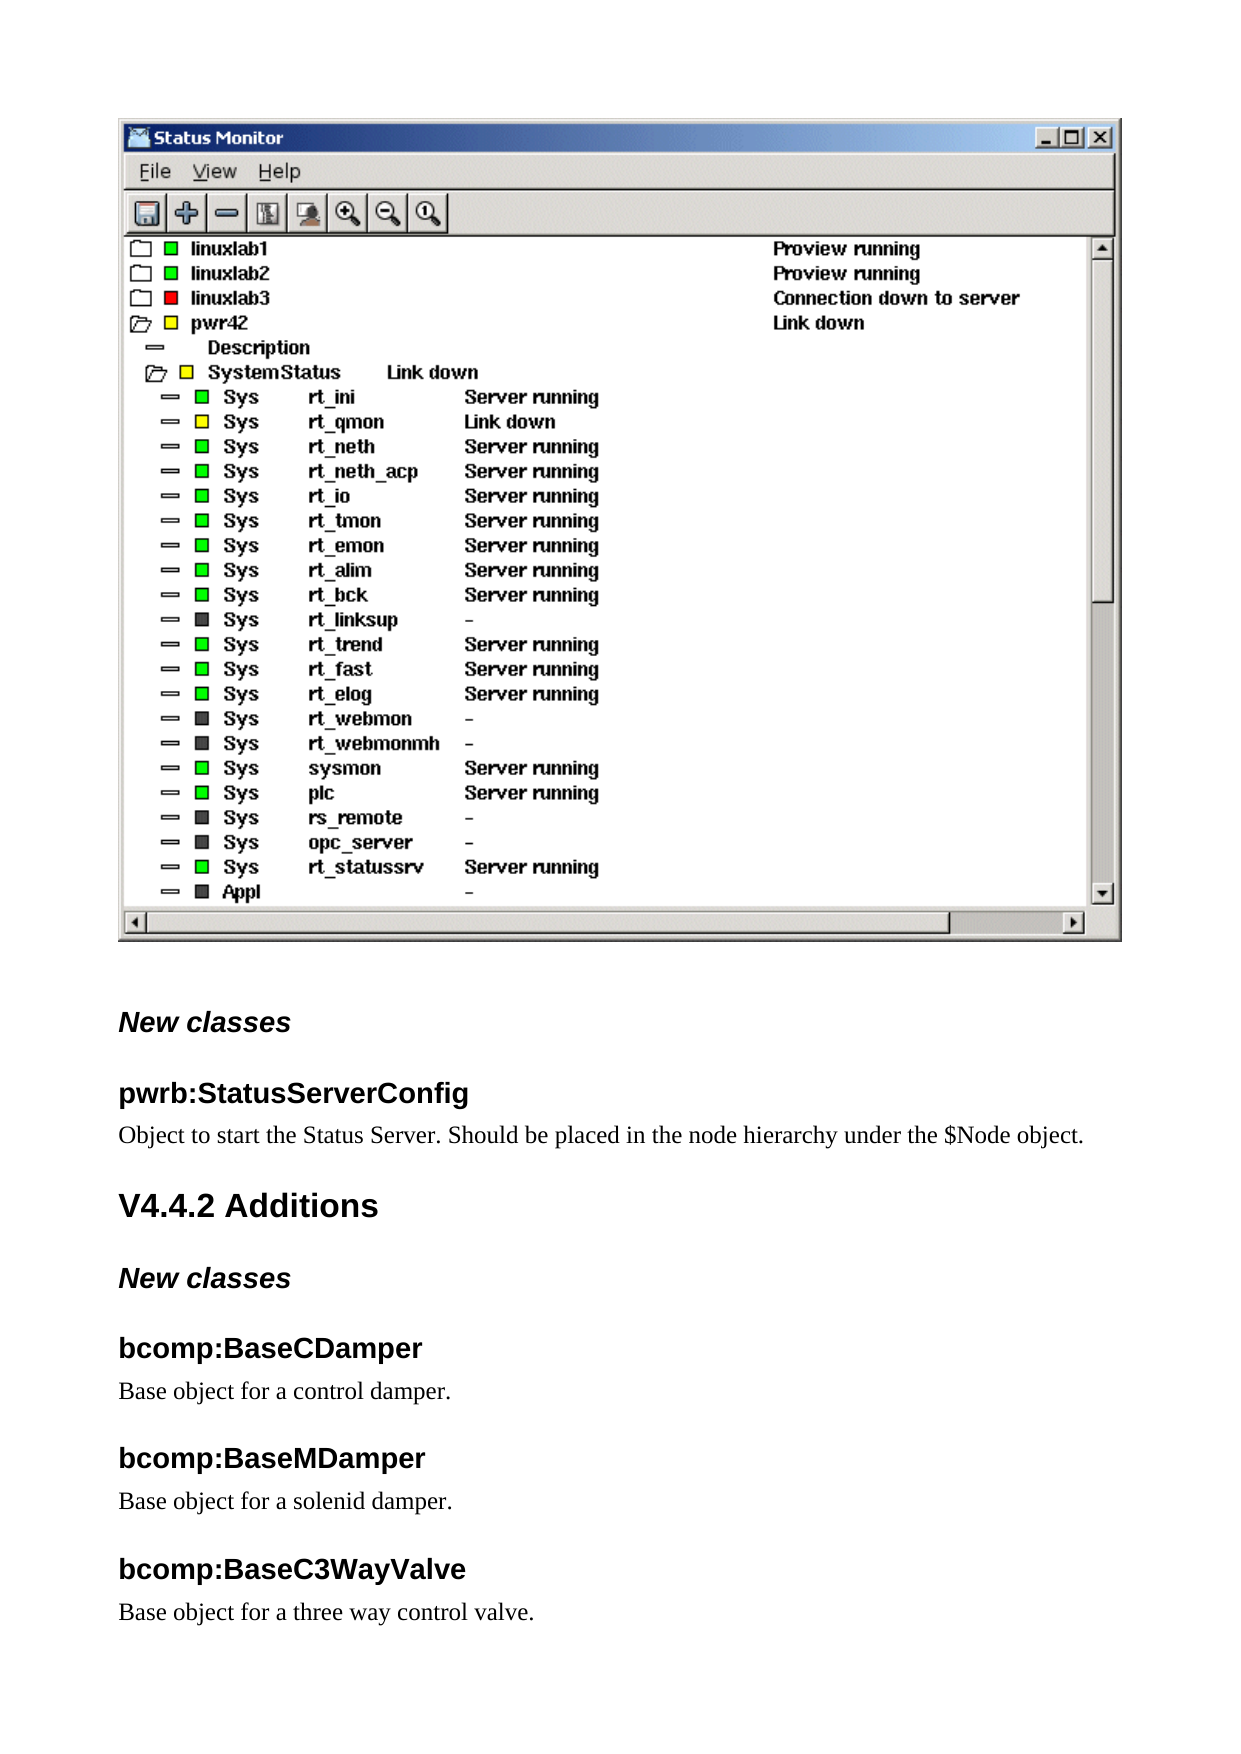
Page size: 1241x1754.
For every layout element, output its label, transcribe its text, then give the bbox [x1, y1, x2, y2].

subtitle bcomp:BaseC3WayValve [118, 1553, 1122, 1585]
subtitle pwrb:StatusServerConfig [118, 1077, 1122, 1109]
subtitle New classes [118, 1262, 1122, 1294]
text Base object for a solenid damper. [118, 1487, 1122, 1515]
subtitle bcomp:BaseMDamper [118, 1442, 1122, 1475]
picture [118, 118, 1122, 942]
text Base object for a three way control valve. [118, 1598, 1122, 1625]
text Object to start the Status Server. Should be placed in the node hierarchy under the $Node object. [118, 1122, 1122, 1149]
text Base object for a control damper. [118, 1377, 1122, 1405]
subtitle V4.4.2 Additions [118, 1187, 1122, 1224]
subtitle New classes [118, 1006, 1122, 1039]
subtitle bcomp:BaseCDamper [118, 1332, 1122, 1364]
